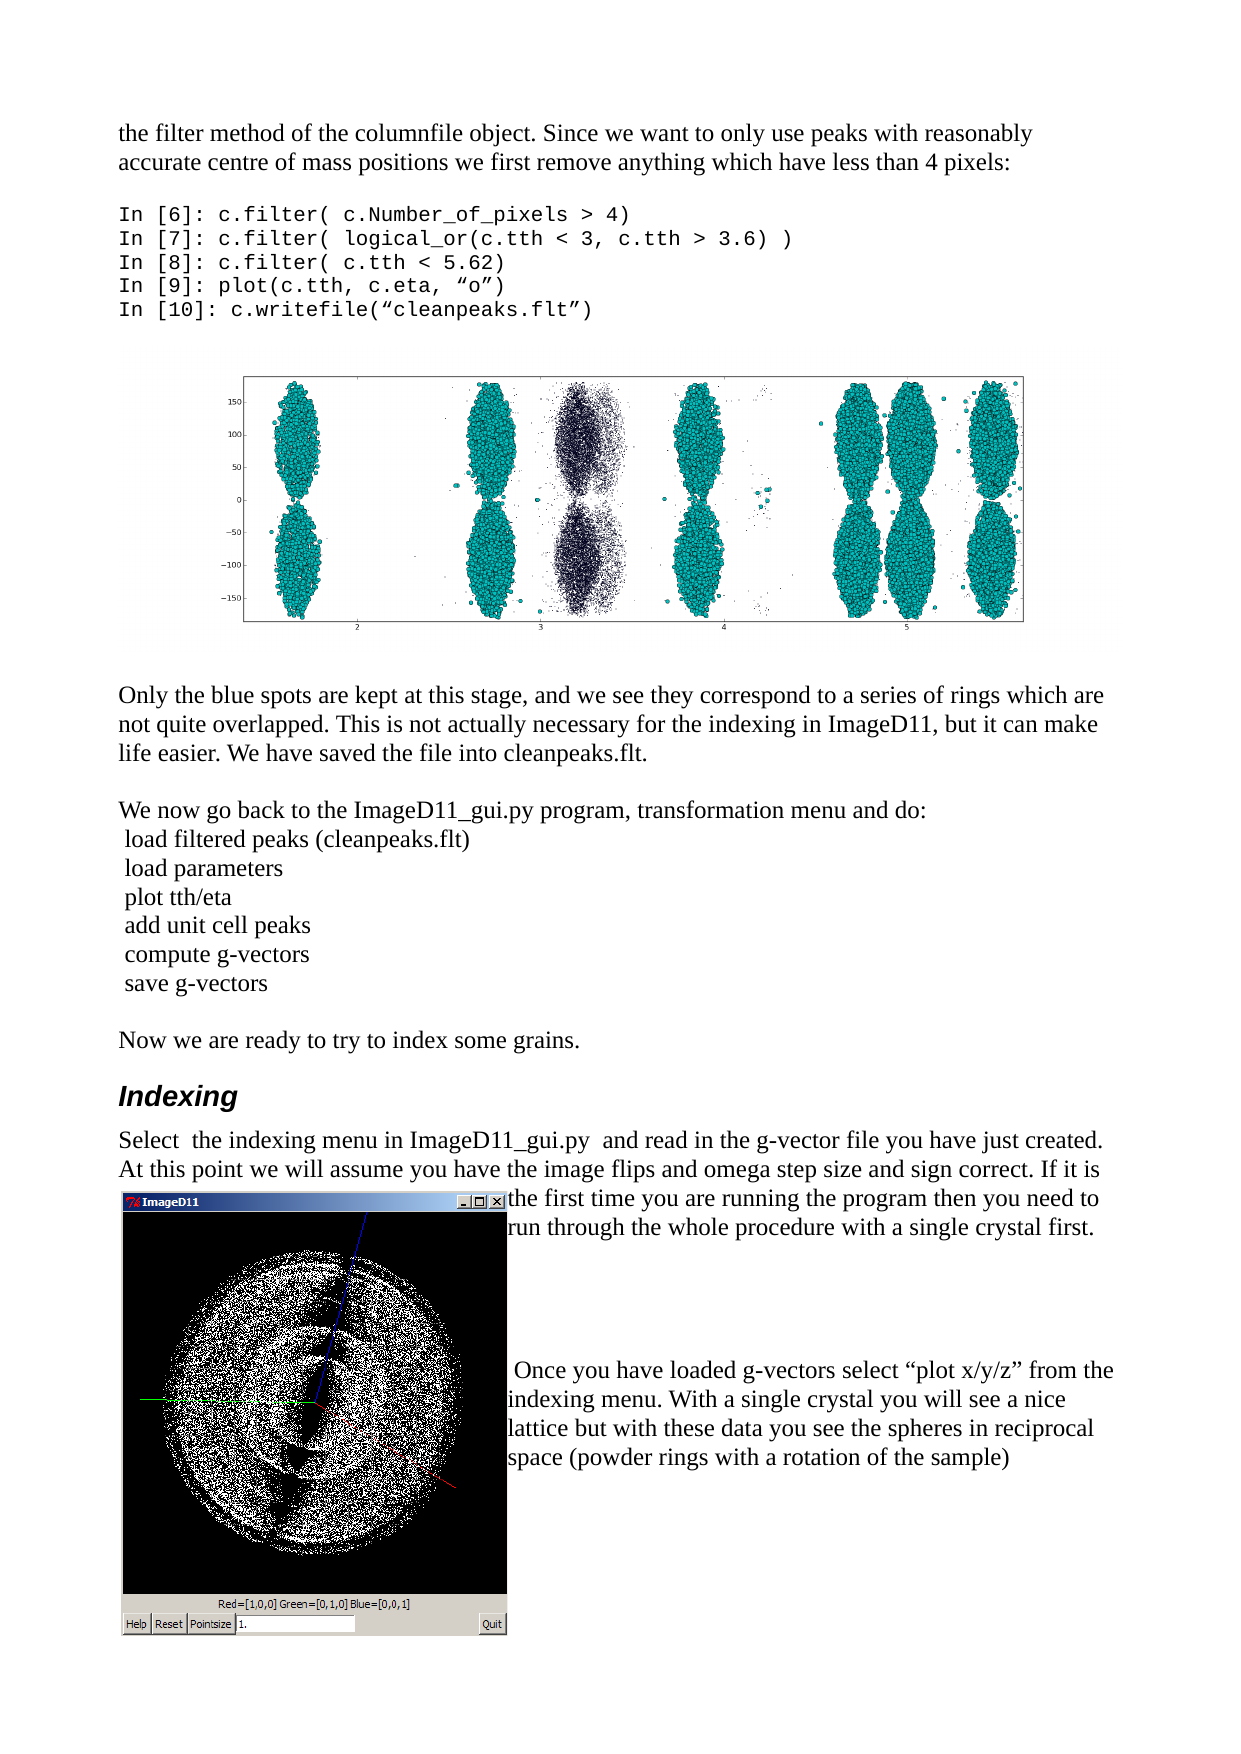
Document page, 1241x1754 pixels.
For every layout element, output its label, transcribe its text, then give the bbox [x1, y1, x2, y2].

text Select the indexing menu in ImageD11_gui.py and read in the g-vector file you have just created. At this point we will assume you have the image flips and omega step size and sign correct. If it is the first time you are running the program then you need to run through the whole procedure with a single crystal first. [118, 1125, 1122, 1240]
text In [8]: c.filter( c.tth < 5.62) [118, 252, 1122, 275]
text Now we are ready to try to index some grains. [118, 1026, 1122, 1054]
text In [10]: c.writefile(“cleanpeaks.flt”) [118, 299, 1122, 323]
text load filtered peaks (cleanpeaks.flt) [118, 824, 1122, 853]
text load parameters [118, 853, 1122, 882]
text In [6]: c.filter( c.Number_of_pixels > 4) [118, 204, 1122, 228]
picture [118, 346, 1123, 652]
text Only the blue spots are kept at this stage, and we see they correspond to a series of rings which are not quite overlapped. This is not actually necessary for the indexing in ImageD11, but it can make life easier. We have saved the file into cleanpeaks.flt. [118, 681, 1122, 767]
subtitle Indexing [118, 1079, 1122, 1113]
text Once you have loaded g-vectors select “plot x/y/z” from the indexing menu. With a single crystal you will see a nice lattice but with these data you see the spheres in reciprocal space (powder rings with a rotation of the sample) [508, 1355, 1122, 1470]
text save g-vectors [118, 968, 1122, 997]
text add unit cell peaks [118, 911, 1122, 939]
text In [9]: plot(c.tth, c.eta, “o”) [118, 275, 1122, 299]
text We now go back to the ImageD11_gui.py program, transformation menu and do: [118, 796, 1122, 824]
picture [120, 1190, 508, 1636]
text plot tth/eta [118, 882, 1122, 911]
text the filter method of the columnfile object. Since we want to only use peaks with reasonably accurate centre of mass positions we first remove anything which have less than 4 pixels: [118, 118, 1122, 176]
text In [7]: c.filter( logical_or(c.tth < 3, c.tth > 3.6) ) [118, 228, 1122, 252]
text compute g-vectors [118, 939, 1122, 968]
